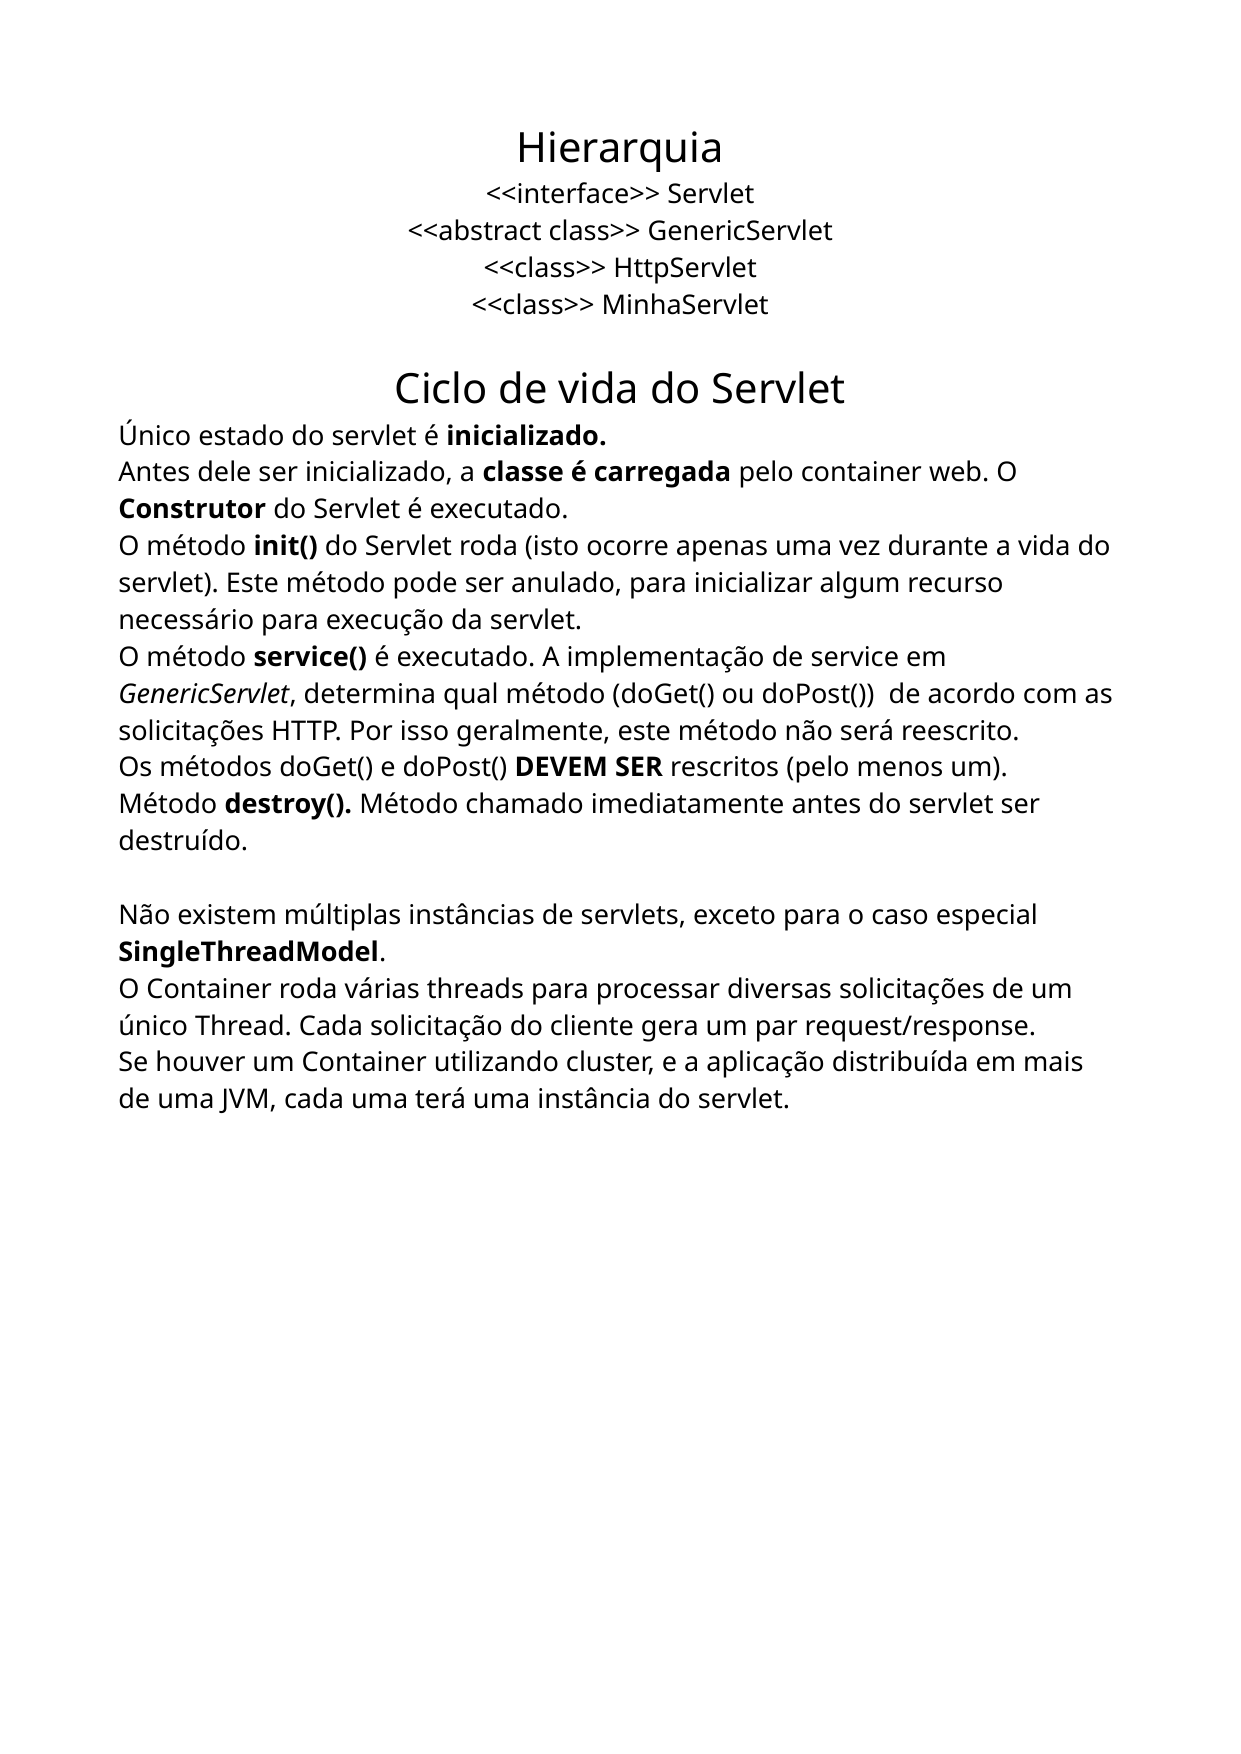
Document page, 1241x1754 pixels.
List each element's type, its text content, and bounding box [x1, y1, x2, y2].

text Se houver um Container utilizando cluster, e a aplicação distribuída em mais de uma JVM, cada uma terá uma instância do servlet. [118, 1043, 1122, 1117]
text Ciclo de vida do Servlet [118, 359, 1122, 416]
text <<class>> MinhaServlet [118, 286, 1122, 359]
text <<class>> HttpServlet [118, 249, 1122, 286]
text O método service() é executado. A implementação de service em GenericServlet, determina qual método (doGet() ou doPost()) de acordo com as solicitações HTTP. Por isso geralmente, este método não será reescrito. [118, 637, 1122, 748]
text <<interface>> Servlet [118, 175, 1122, 212]
text Os métodos doGet() e doPost() DEVEM SER rescritos (pelo menos um). [118, 748, 1122, 785]
text Não existem múltiplas instâncias de servlets, exceto para o caso especial SingleThreadModel. [118, 895, 1122, 969]
text <<abstract class>> GenericServlet [118, 212, 1122, 249]
text O método init() do Servlet roda (isto ocorre apenas uma vez durante a vida do servlet). Este método pode ser anulado, para inicializar algum recurso necessário para execução da servlet. [118, 527, 1122, 637]
text Antes dele ser inicializado, a classe é carregada pelo container web. O Construtor do Servlet é executado. [118, 453, 1122, 527]
text Hierarquia [118, 118, 1122, 175]
text Único estado do servlet é inicializado. [118, 416, 1122, 453]
text O Container roda várias threads para processar diversas solicitações de um único Thread. Cada solicitação do cliente gera um par request/response. [118, 969, 1122, 1043]
text Método destroy(). Método chamado imediatamente antes do servlet ser destruído. [118, 785, 1122, 858]
